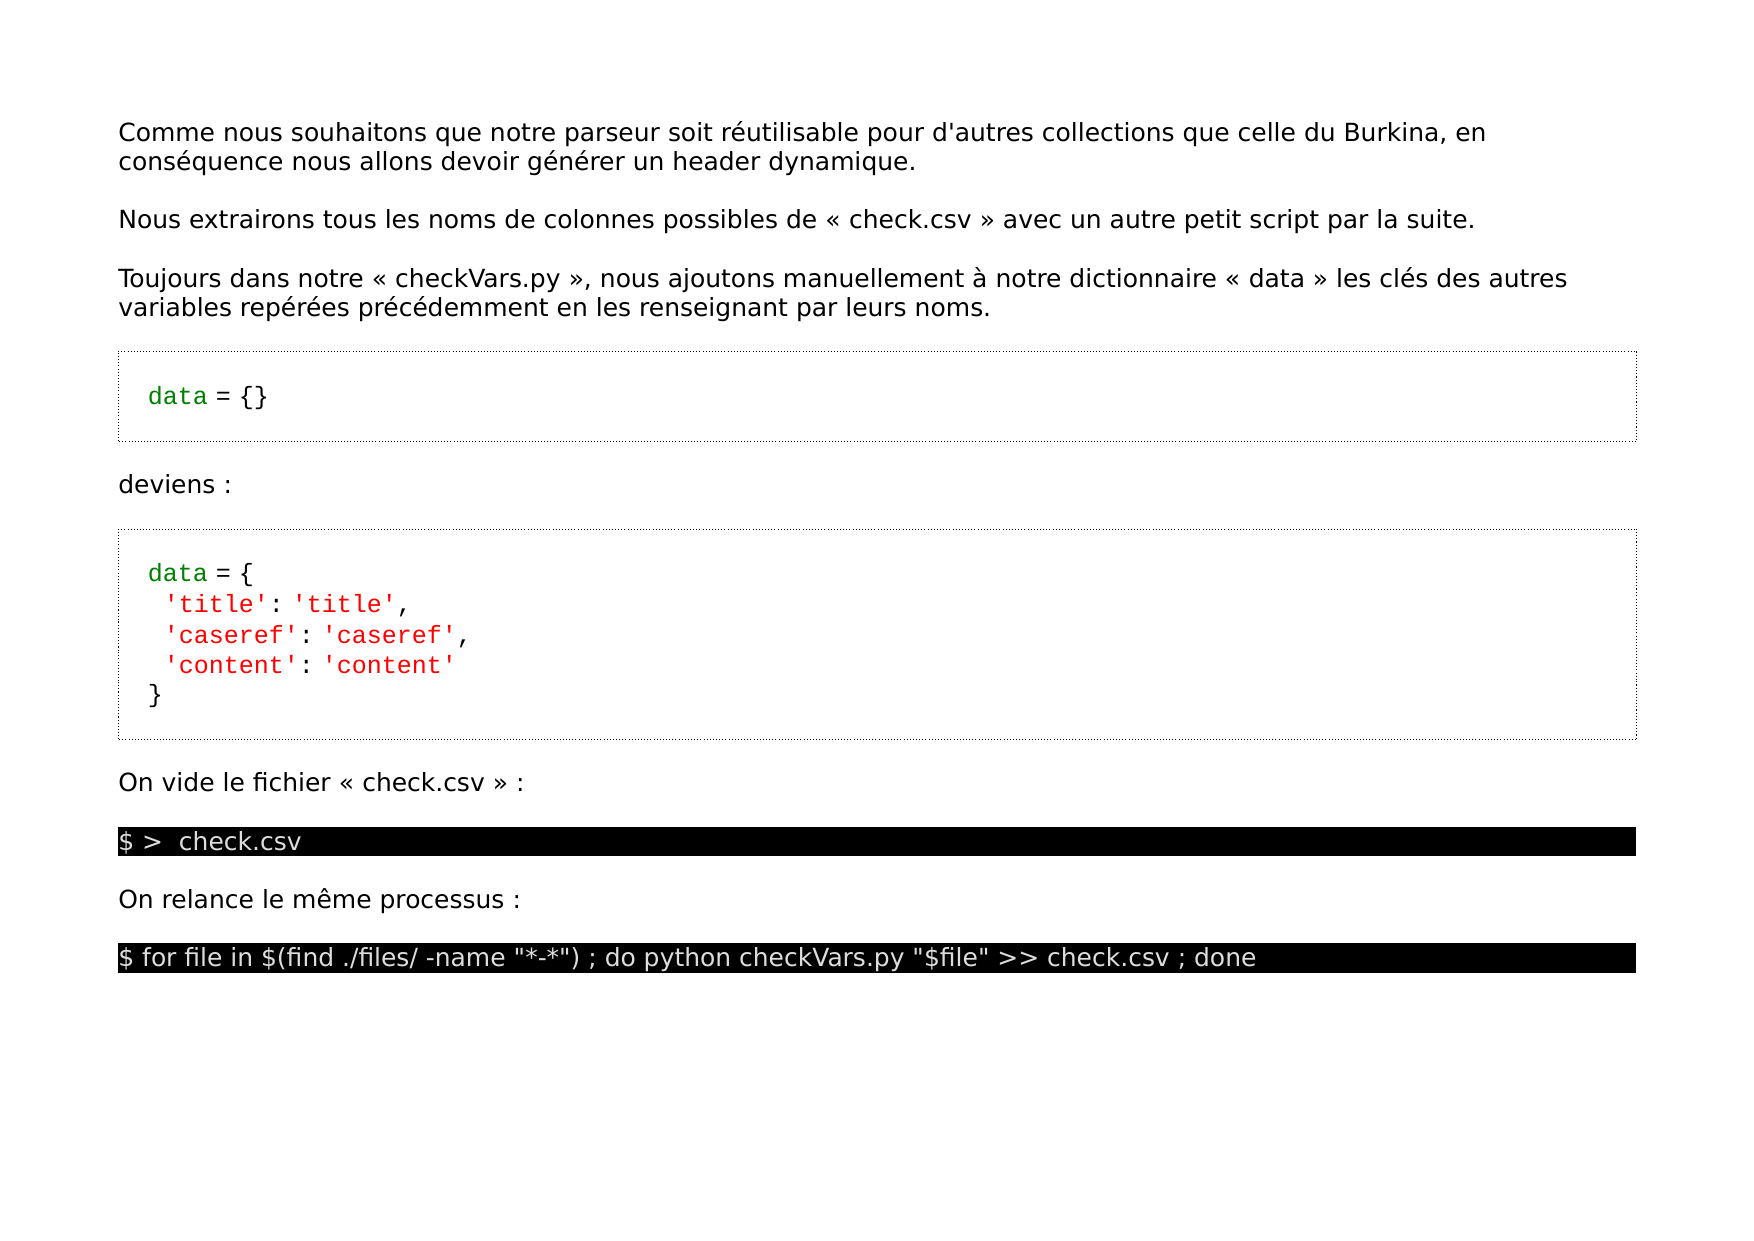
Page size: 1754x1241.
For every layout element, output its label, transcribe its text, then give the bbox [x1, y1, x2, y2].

text Nous extrairons tous les noms de colonnes possibles de « check.csv » avec un autre petit script par la suite. [118, 206, 1636, 235]
text $ for file in $(find ./files/ -name "*-*") ; do python checkVars.py "$file" >> check.csv ; done [118, 943, 1636, 973]
text data = { [118, 529, 1636, 559]
text Comme nous souhaitons que notre parseur soit réutilisable pour d'autres collections que celle du Burkina, en conséquence nous allons devoir générer un header dynamique. [118, 118, 1636, 176]
text $ > check.csv [118, 827, 1636, 856]
text Toujours dans notre « checkVars.py », nous ajoutons manuellement à notre dictionnaire « data » les clés des autres variables repérées précédemment en les renseignant par leurs noms. [118, 264, 1636, 322]
text } [118, 652, 1636, 739]
text On vide le fichier « check.csv » : [118, 768, 1636, 798]
text data = {} [118, 351, 1636, 441]
text On relance le même processus : [118, 885, 1636, 914]
text 'content': 'content' [118, 621, 1636, 652]
text 'title': 'title', [118, 559, 1636, 590]
text deviens : [118, 471, 1636, 500]
text 'caseref': 'caseref', [118, 590, 1636, 621]
